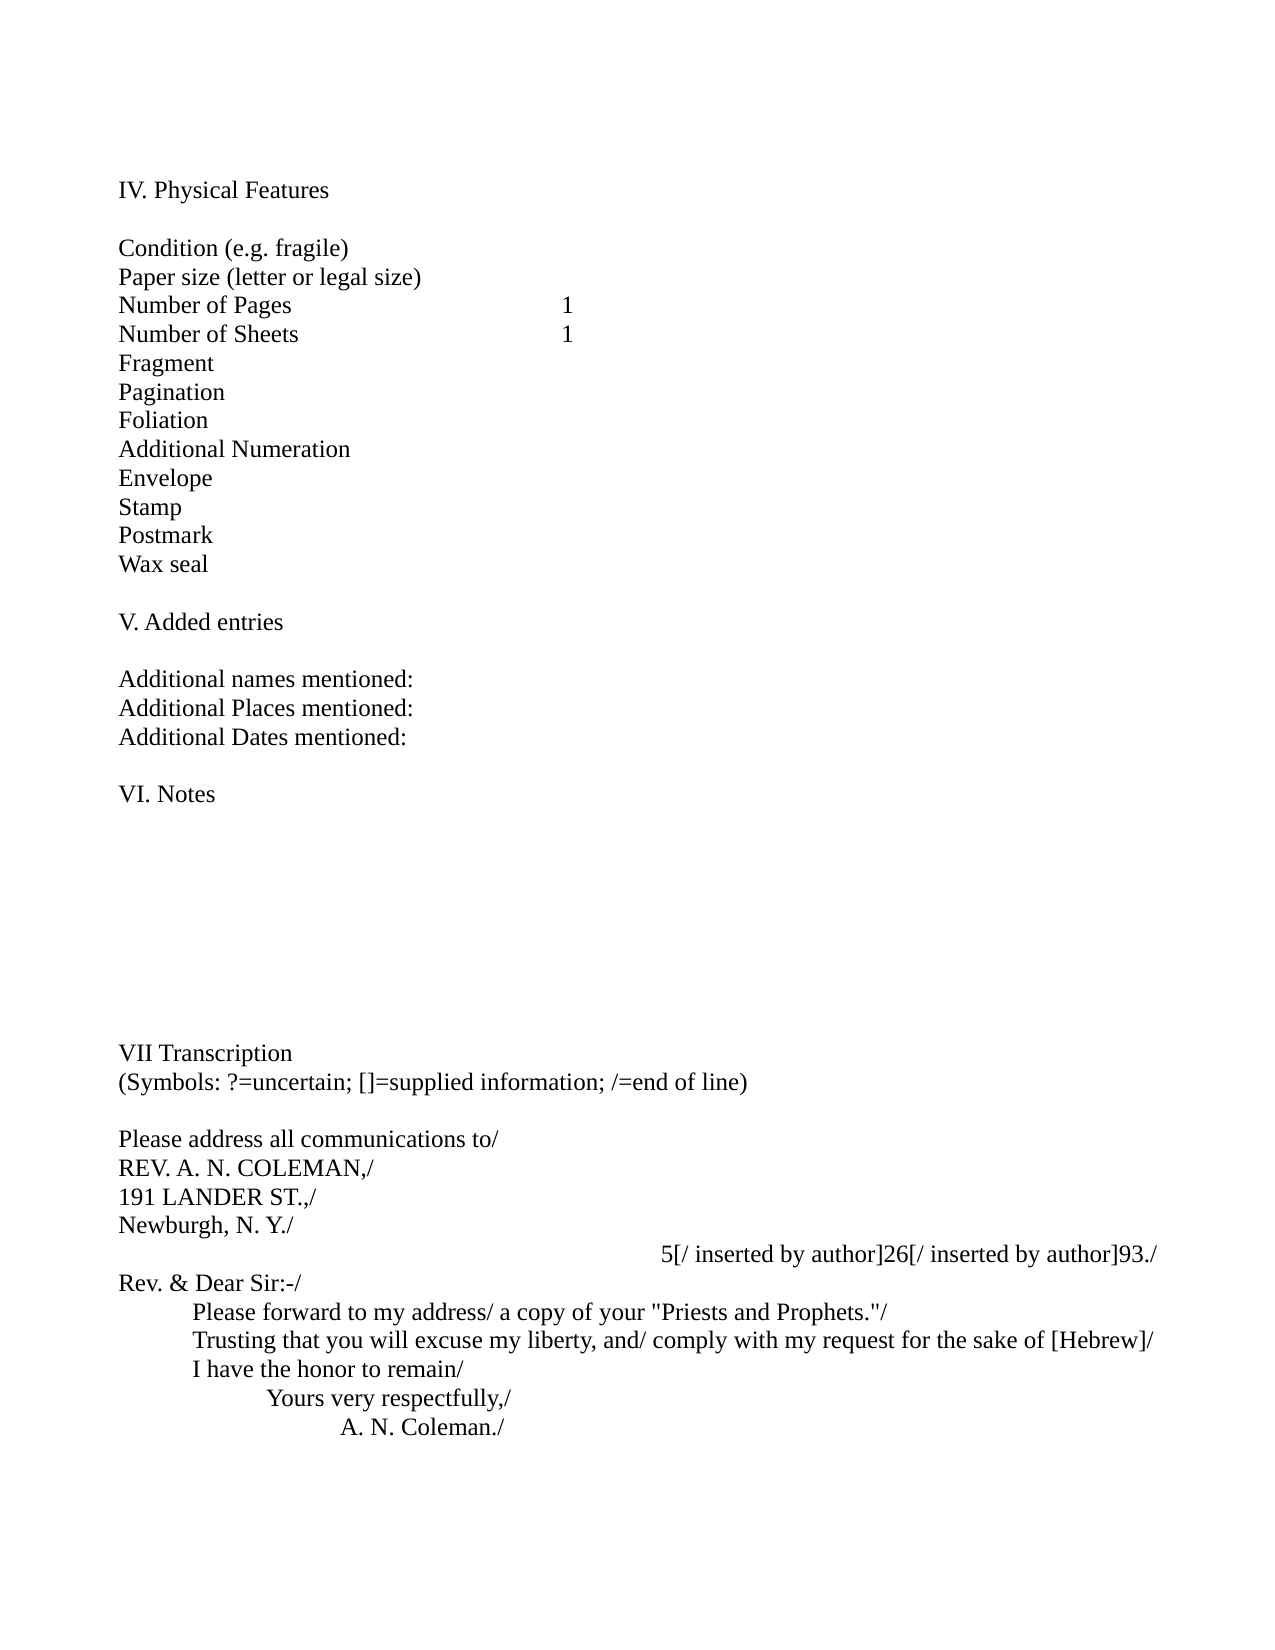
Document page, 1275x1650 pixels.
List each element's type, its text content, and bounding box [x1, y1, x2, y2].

text REV. A. N. COLEMAN,/ [118, 1153, 1157, 1182]
text Pagination [118, 377, 1157, 406]
text Yours very respectfully,/ [118, 1383, 1157, 1412]
text Additional Places mentioned: [118, 693, 1157, 722]
text Newburgh, N. Y./ [118, 1211, 1157, 1239]
text Number of Pages 1 [118, 291, 1157, 319]
text VII Transcription [118, 1038, 1157, 1067]
text Paper size (letter or legal size) [118, 262, 1157, 291]
text Additional Numeration [118, 434, 1157, 463]
text Trusting that you will excuse my liberty, and/ comply with my request for the sake of [Hebrew]/ [118, 1326, 1157, 1354]
text V. Added entries [118, 607, 1157, 636]
text Number of Sheets 1 [118, 319, 1157, 348]
text Postma rk [118, 521, 1157, 549]
text Additional Dates mentioned: [118, 722, 1157, 751]
text I have the honor to remain/ [118, 1354, 1157, 1383]
text Stamp [118, 492, 1157, 521]
text IV. Physical Features [118, 176, 1157, 204]
text A. N. Coleman./ [118, 1412, 1157, 1441]
text VI. Notes [118, 779, 1157, 808]
text 5[/ inserted by author]26[/ inserted by author]93./ [118, 1239, 1157, 1268]
text Please address all communications to/ [118, 1124, 1157, 1153]
text Please forward to my address/ a copy of your "Priests and Prophets."/ [118, 1297, 1157, 1326]
text Condition (e.g. fragile) [118, 233, 1157, 262]
text Fragment [118, 348, 1157, 377]
text Rev. & Dear Sir:-/ [118, 1268, 1157, 1297]
text Wax seal [118, 549, 1157, 578]
text Envelope [118, 463, 1157, 492]
text (Symbols: ?=uncertain; []=supplied information; /=end of line) [118, 1067, 1157, 1096]
text 191 LANDER ST.,/ [118, 1182, 1157, 1211]
text Additional names mentioned: [118, 664, 1157, 693]
text Foliation [118, 406, 1157, 434]
